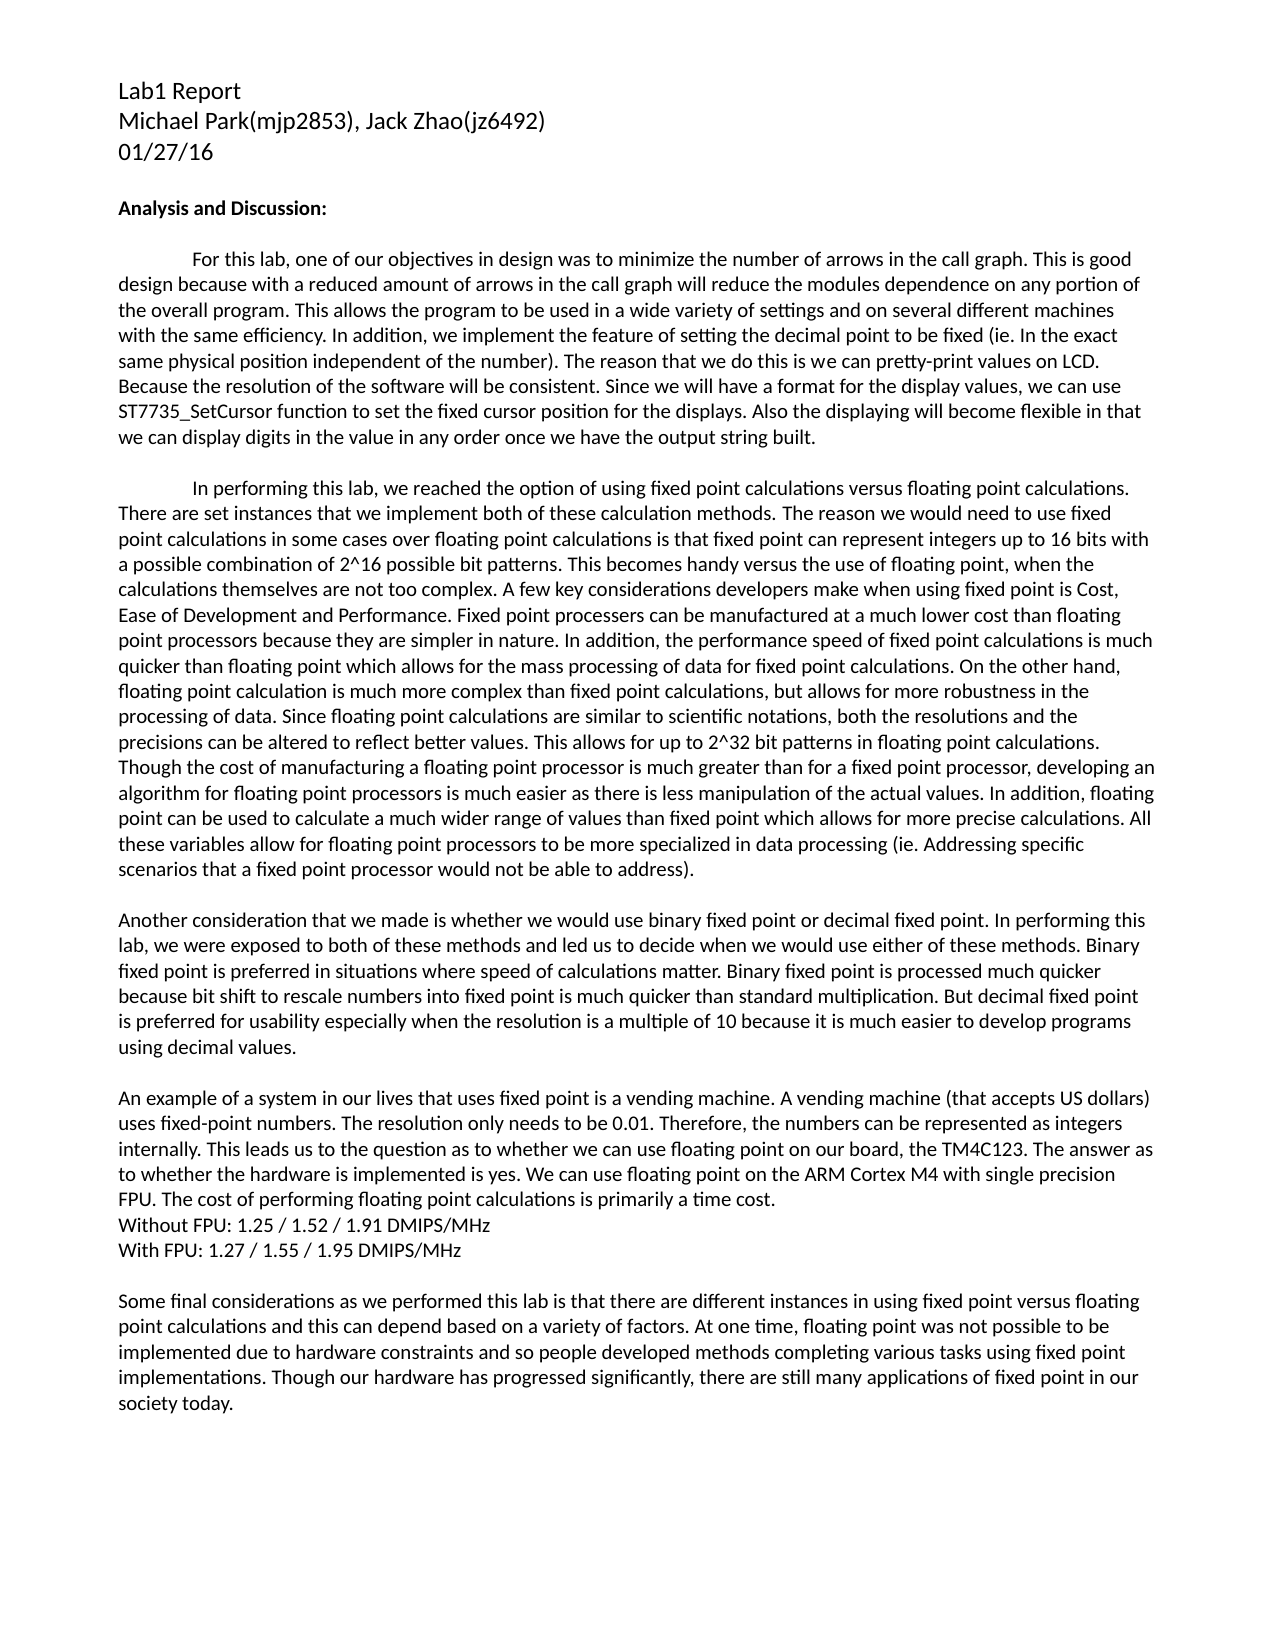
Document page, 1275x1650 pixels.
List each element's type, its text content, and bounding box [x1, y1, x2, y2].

text For this lab, one of our objectives in design was to minimize the number of arrows in the call graph. This is good design because with a reduced amount of arrows in the call graph will reduce the modules dependence on any portion of the overall program. This allows the program to be used in a wide variety of settings and on several different machines with the same efficiency. In addition, we implement the feature of setting the decimal point to be fixed (ie. In the exact same physical position independent of the number). The reason that we do this is we can pretty-print values on LCD. Because the resolution of the software will be consistent. Since we will have a format for the display values, we can use ST7735_SetCursor function to set the fixed cursor position for the displays. Also the displaying will become flexible in that we can display digits in the value in any order once we have the output string built. [118, 246, 1157, 449]
text Some final considerations as we performed this lab is that there are different instances in using fixed point versus floating point calculations and this can depend based on a variety of factors. At one time, floating point was not possible to be implemented due to hardware constraints and so people developed methods completing various tasks using fixed point implementations. Though our hardware has progressed significantly, there are still many applications of fixed point in our society today. [118, 1288, 1157, 1415]
text Analysis and Discussion: [118, 195, 1157, 221]
text In performing this lab, we reached the option of using fixed point calculations versus floating point calculations. There are set instances that we implement both of these calculation methods. The reason we would need to use fixed point calculations in some cases over floating point calculations is that fixed point can represent integers up to 16 bits with a possible combination of 2^16 possible bit patterns. This becomes handy versus the use of floating point, when the calculations themselves are not too complex. A few key considerations developers make when using fixed point is Cost, Ease of Development and Performance. Fixed point processers can be manufactured at a much lower cost than floating point processors because they are simpler in nature. In addition, the performance speed of fixed point calculations is much quicker than floating point which allows for the mass processing of data for fixed point calculations. On the other hand, floating point calculation is much more complex than fixed point calculations, but allows for more robustness in the processing of data. Since floating point calculations are similar to scientific notations, both the resolutions and the precisions can be altered to reflect better values. This allows for up to 2^32 bit patterns in floating point calculations. Though the cost of manufacturing a floating point processor is much greater than for a fixed point processor, developing an algorithm for floating point processors is much easier as there is less manipulation of the actual values. In addition, floating point can be used to calculate a much wider range of values than fixed point which allows for more precise calculations. All these variables allow for floating point processors to be more specialized in data processing (ie. Addressing specific scenarios that a fixed point processor would not be able to address). [118, 475, 1157, 882]
text With FPU: 1.27 / 1.55 / 1.95 DMIPS/MHz [118, 1237, 1157, 1263]
text An example of a system in our lives that uses fixed point is a vending machine. A vending machine (that accepts US dollars) uses fixed-point numbers. The resolution only needs to be 0.01. Therefore, the numbers can be represented as integers internally. This leads us to the question as to whether we can use floating point on our board, the TM4C123. The answer as to whether the hardware is implemented is yes. We can use floating point on the ARM Cortex M4 with single precision FPU. The cost of performing floating point calculations is primarily a time cost. [118, 1085, 1157, 1212]
text Without FPU: 1.25 / 1.52 / 1.91 DMIPS/MHz [118, 1212, 1157, 1237]
text Another consideration that we made is whether we would use binary fixed point or decimal fixed point. In performing this lab, we were exposed to both of these methods and led us to decide when we would use either of these methods. Binary fixed point is preferred in situations where speed of calculations matter. Binary fixed point is processed much quicker because bit shift to rescale numbers into fixed point is much quicker than standard multiplication. But decimal fixed point is preferred for usability especially when the resolution is a multiple of 10 because it is much easier to develop programs using decimal values. [118, 907, 1157, 1059]
